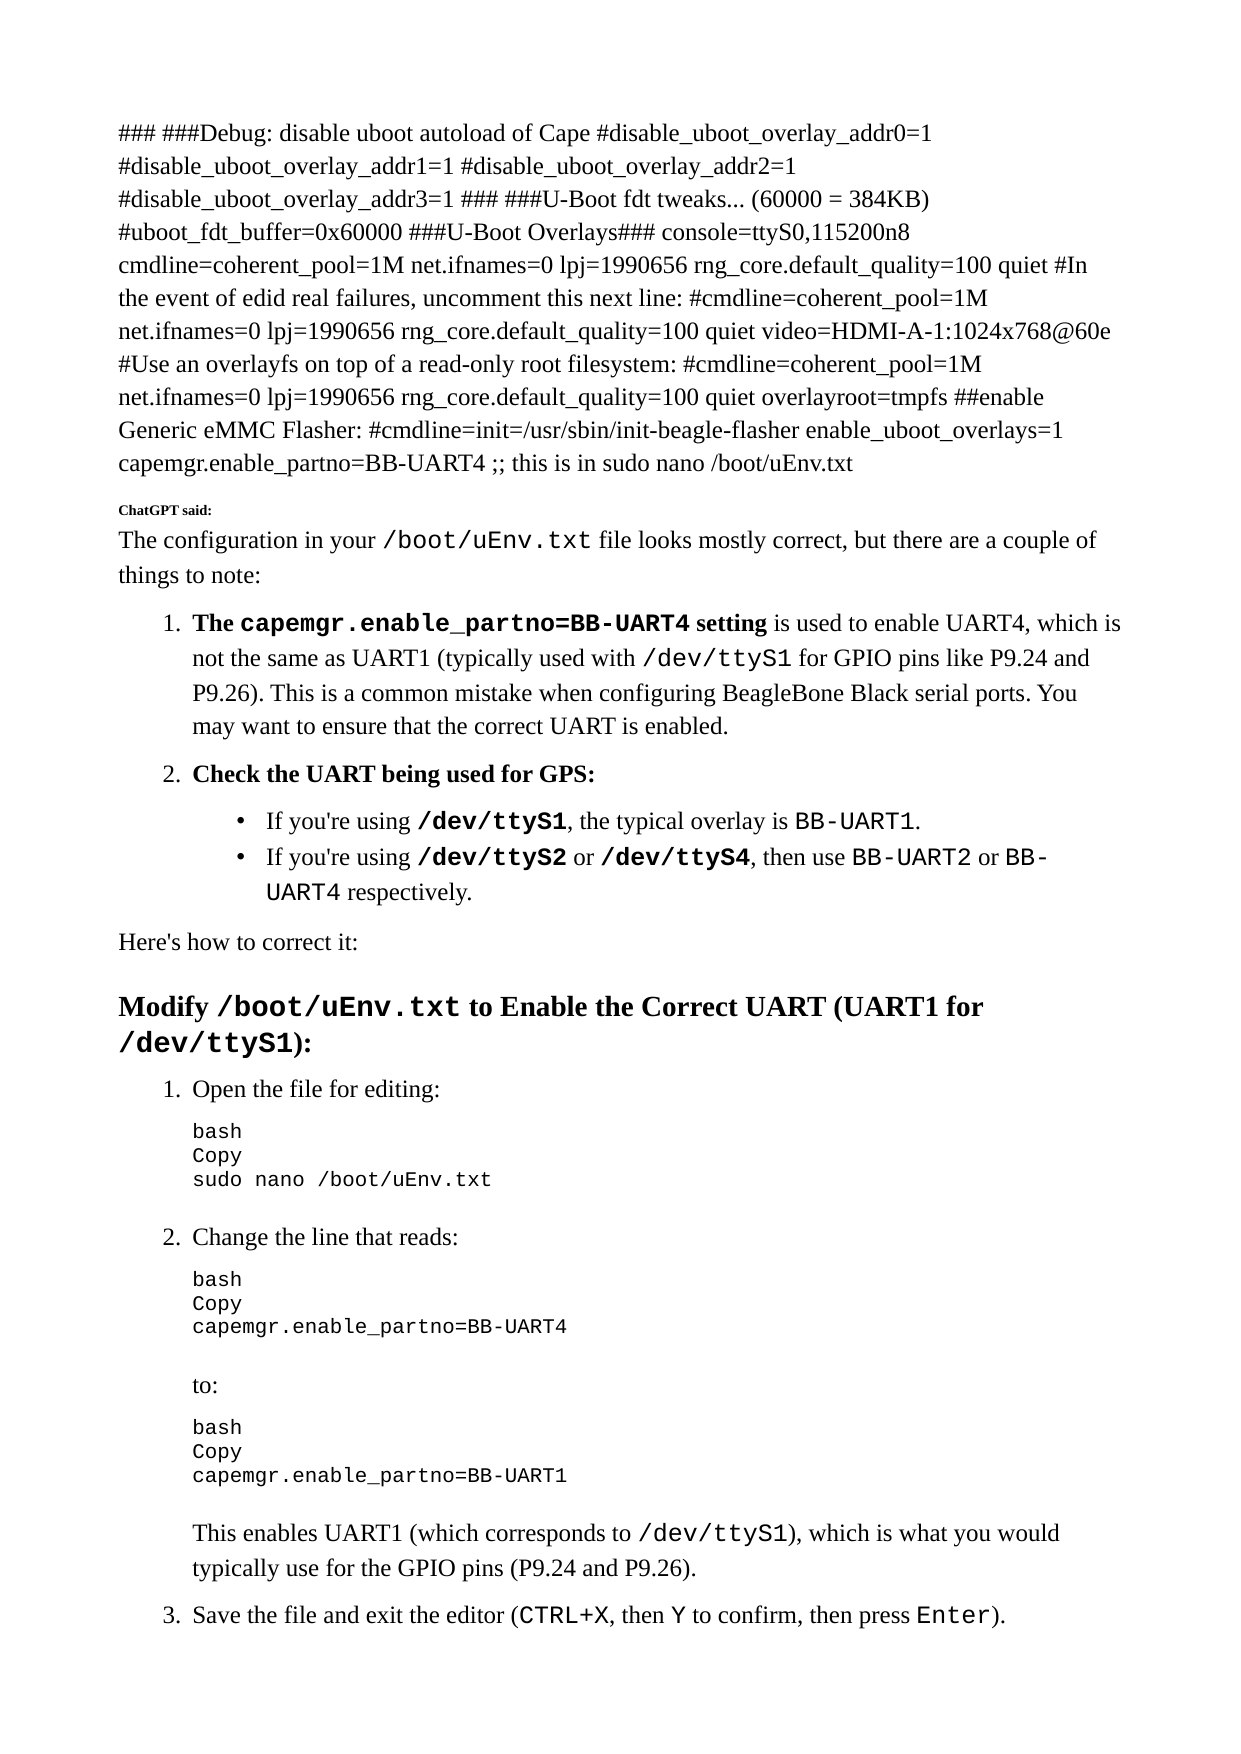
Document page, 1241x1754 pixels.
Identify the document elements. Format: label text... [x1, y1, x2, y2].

subtitle Modify /boot/uEnv.txt to Enable the Correct UART (UART1 for /dev/ttyS1): [118, 989, 1122, 1061]
list bash [162, 1121, 1122, 1145]
list Save the file and exit the editor (CTRL+X, then Y to confirm, then press Enter). [162, 1600, 1122, 1631]
list Copy [162, 1441, 1122, 1464]
list This enables UART1 (which corresponds to /dev/ttyS1), which is what you would typically use for the GPIO pins (P9.24 and P9.26). [162, 1518, 1122, 1582]
list Copy [162, 1293, 1122, 1317]
list If you're using /dev/ttyS1, the typical overlay is BB-UART1. [236, 806, 1122, 837]
list Check the UART being used for GPS: [162, 759, 1122, 787]
list to: [162, 1370, 1122, 1398]
text ### ###Debug: disable uboot autoload of Cape #disable_uboot_overlay_addr0=1 #disable_uboot_overlay_addr1=1 #disable_uboot_overlay_addr2=1 #disable_uboot_overlay_addr3=1 ### ###U-Boot fdt tweaks... (60000 = 384KB) #uboot_fdt_buffer=0x60000 ###U-Boot Overlays### console=ttyS0,115200n8 cmdline=coherent_pool=1M net.ifnames=0 lpj=1990656 rng_core.default_quality=100 quiet #In the event of edid real failures, uncomment this next line: #cmdline=coherent_pool=1M net.ifnames=0 lpj=1990656 rng_core.default_quality=100 quiet video=HDMI-A-1:1024x768@60e #Use an overlayfs on top of a read-only root filesystem: #cmdline=coherent_pool=1M net.ifnames=0 lpj=1990656 rng_core.default_quality=100 quiet overlayroot=tmpfs ##enable Generic eMMC Flasher: #cmdline=init=/usr/sbin/init-beagle-flasher enable_uboot_overlays=1 capemgr.enable_partno=BB-UART4 ;; this is in sudo nano /boot/uEnv.txt [118, 118, 1122, 477]
list capemgr.enable_partno=BB-UART4 [162, 1317, 1122, 1340]
list The capemgr.enable_partno=BB-UART4 setting is used to enable UART4, which is not the same as UART1 (typically used with /dev/ttyS1 for GPIO pins like P9.24 and P9.26). This is a common mistake when configuring BeagleBone Black serial ports. You may want to ensure that the correct UART is enabled. [162, 608, 1122, 740]
text Here's how to correct it: [118, 927, 1122, 956]
list sudo nano /boot/uEnv.txt [162, 1168, 1122, 1192]
subtitle ChatGPT said: [118, 502, 1122, 519]
list Copy [162, 1145, 1122, 1168]
list capemgr.enable_partno=BB-UART1 [162, 1464, 1122, 1488]
list Open the file for editing: [162, 1074, 1122, 1102]
list bash [162, 1269, 1122, 1293]
text The configuration in your /boot/uEnv.txt file looks mostly correct, but there are a couple of things to note: [118, 525, 1122, 589]
list Change the line that reads: [162, 1222, 1122, 1250]
list If you're using /dev/ttyS2 or /dev/ttyS4, then use BB-UART2 or BB-UART4 respectively. [236, 842, 1122, 908]
list bash [162, 1417, 1122, 1441]
